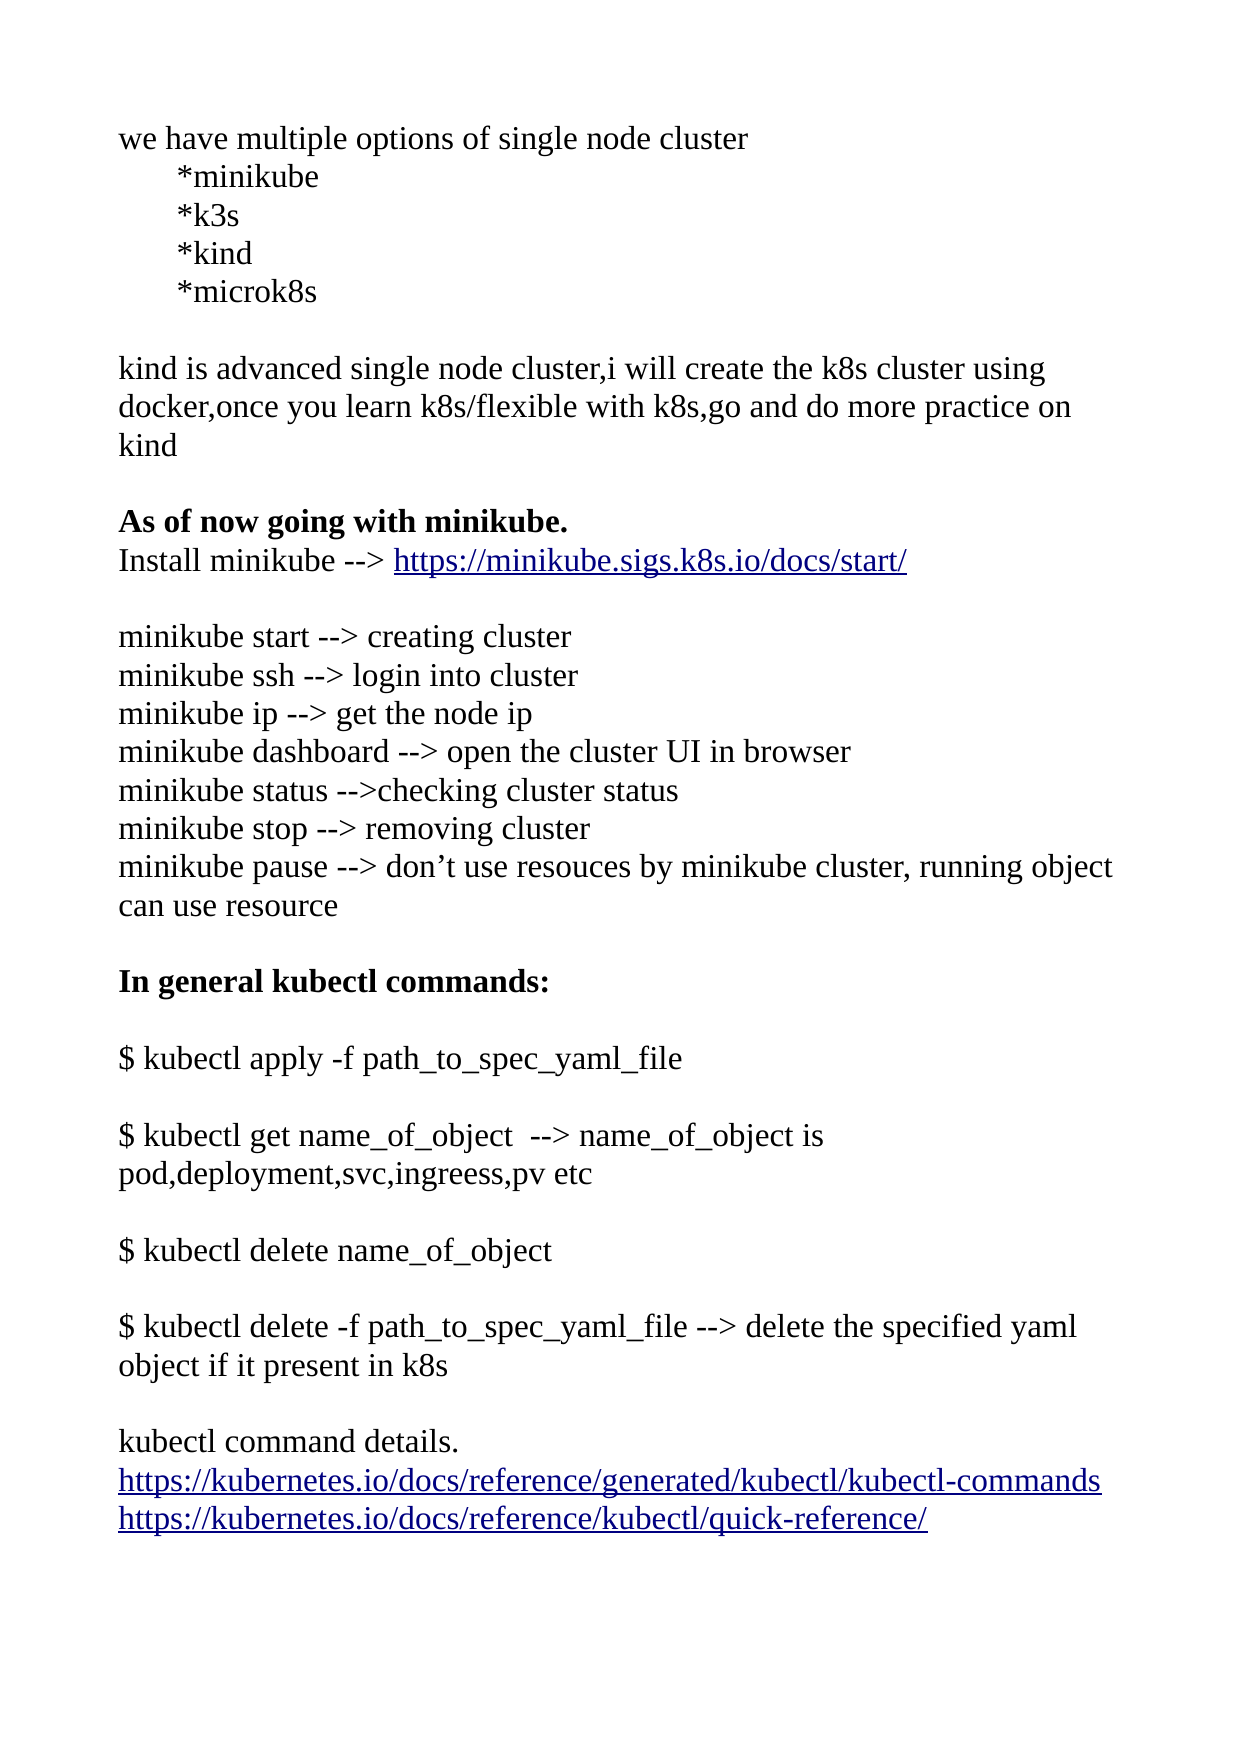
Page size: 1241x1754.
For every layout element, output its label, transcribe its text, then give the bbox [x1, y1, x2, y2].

text minikube ssh --> login into cluster [118, 655, 1122, 693]
text minikube status -->checking cluster status [118, 770, 1122, 808]
text Install minikube --> https://minikube.sigs.k8s.io/docs/start/ [118, 540, 1122, 578]
text minikube start --> creating cluster [118, 616, 1122, 655]
text https://kubernetes.io/docs/reference/kubectl/quick-reference/ [118, 1498, 1122, 1536]
text minikube pause --> don’t use resouces by minikube cluster, running object can use resource [118, 846, 1122, 923]
text minikube dashboard --> open the cluster UI in browser [118, 731, 1122, 770]
text https://kubernetes.io/docs/reference/generated/kubectl/kubectl-commands [118, 1460, 1122, 1498]
text $ kubectl delete -f path_to_spec_yaml_file --> delete the specified yaml object if it present in k8s [118, 1306, 1122, 1383]
text $ kubectl apply -f path_to_spec_yaml_file [118, 1038, 1122, 1076]
text As of now going with minikube. [118, 501, 1122, 540]
text minikube ip --> get the node ip [118, 693, 1122, 731]
text *kind [118, 233, 1122, 271]
text kubectl command details. [118, 1421, 1122, 1460]
text minikube stop --> removing cluster [118, 808, 1122, 846]
text *microk8s [118, 271, 1122, 310]
text we have multiple options of single node cluster [118, 118, 1122, 156]
text kind is advanced single node cluster,i will create the k8s cluster using docker,once you learn k8s/flexible with k8s,go and do more practice on kind [118, 348, 1122, 463]
text $ kubectl delete name_of_object [118, 1230, 1122, 1268]
text *minikube [118, 156, 1122, 195]
text $ kubectl get name_of_object --> name_of_object is pod,deployment,svc,ingreess,pv etc [118, 1115, 1122, 1191]
text In general kubectl commands: [118, 961, 1122, 1000]
text *k3s [118, 195, 1122, 233]
